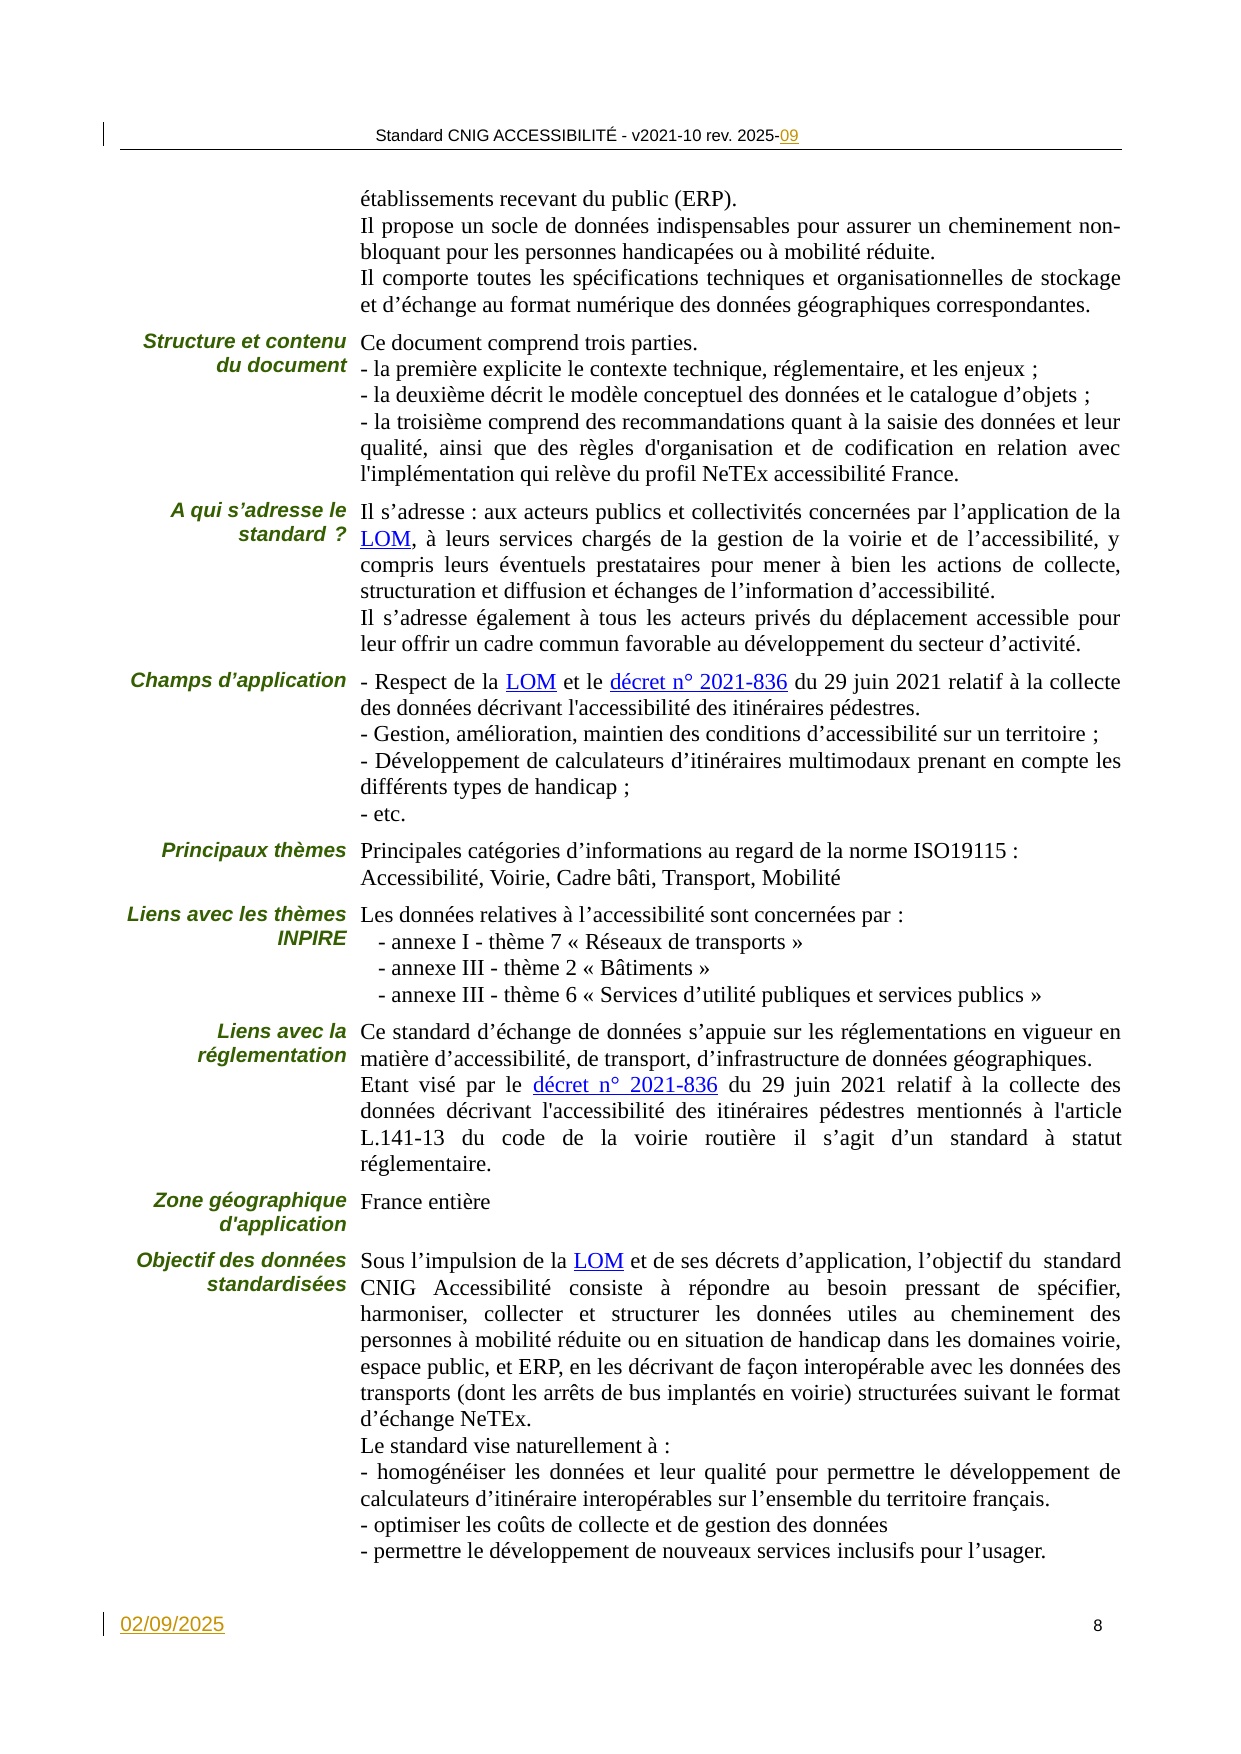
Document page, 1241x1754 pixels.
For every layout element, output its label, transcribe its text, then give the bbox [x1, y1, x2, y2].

table_cell Sous l’impulsion de la LOM et de ses décrets d’application, l’objectif du standard CNIG Accessibilité consiste à répondre au besoin pressant de spécifier, harmoniser, collecter et structurer les données utiles au cheminement des personnes à mobilité réduite ou en situation de handicap dans les domaines voirie, espace public, et ERP, en les décrivant de façon interopérable avec les données des transports (dont les arrêts de bus implantés en voirie) structurées suivant le format d’échange NeTEx. Le standard vise naturellement à : - homogénéiser les données et leur qualité pour permettre le développement de calculateurs d’itinéraire interopérables sur l’ensemble du territoire français. - optimiser les coûts de collecte et de gestion des données - permettre le développement de nouveaux services inclusifs pour l’usager. [354, 1242, 1122, 1569]
table_cell France entière [354, 1182, 1122, 1242]
table_cell Liens avec la réglementation [118, 1013, 354, 1182]
table_cell Principaux thèmes [118, 832, 354, 896]
table_cell A qui s’adresse le standard ? [118, 493, 354, 662]
table_cell Principales catégories d’informations au regard de la norme ISO19115 : Accessibilité, Voirie, Cadre bâti, Transport, Mobilité [354, 832, 1122, 896]
table_cell Les données relatives à l’accessibilité sont concernées par : - annexe I - thème 7 « Réseaux de transports » - annexe III - thème 2 « Bâtiments » - annexe III - thème 6 « Services d’utilité publiques et services publics » [354, 896, 1122, 1013]
table_cell - Respect de la LOM et le décret n° 2021-836 du 29 juin 2021 relatif à la collecte des données décrivant l'accessibilité des itinéraires pédestres. - Gestion, amélioration, maintien des conditions d’accessibilité sur un territoire ; - Développement de calculateurs d’itinéraires multimodaux prenant en compte les différents types de handicap ; - etc. [354, 662, 1122, 832]
table_cell Liens avec les thèmes INPIRE [118, 896, 354, 1013]
table_cell Zone géographique d'application [118, 1182, 354, 1242]
table_cell Il s’adresse : aux acteurs publics et collectivités concernées par l’application de la LOM, à leurs services chargés de la gestion de la voirie et de l’accessibilité, y compris leurs éventuels prestataires pour mener à bien les actions de collecte, structuration et diffusion et échanges de l’information d’accessibilité. Il s’adresse également à tous les acteurs privés du déplacement accessible pour leur offrir un cadre commun favorable au développement du secteur d’activité. [354, 493, 1122, 662]
table_cell Ce standard d’échange de données s’appuie sur les réglementations en vigueur en matière d’accessibilité, de transport, d’infrastructure de données géographiques. Etant visé par le décret n° 2021-836 du 29 juin 2021 relatif à la collecte des données décrivant l'accessibilité des itinéraires pédestres mentionnés à l'article L.141-13 du code de la voirie routière il s’agit d’un standard à statut réglementaire. [354, 1013, 1122, 1182]
table_cell Objectif des données standardisées [118, 1242, 354, 1569]
table_cell Structure et contenu du document [118, 323, 354, 492]
table_cell Champs d’application [118, 662, 354, 832]
table_cell établissements recevant du public (ERP). Il propose un socle de données indispensables pour assurer un cheminement non-bloquant pour les personnes handicapées ou à mobilité réduite. Il comporte toutes les spécifications techniques et organisationnelles de stockage et d’échange au format numérique des données géographiques correspondantes. [354, 180, 1122, 323]
table_cell Ce document comprend trois parties. - la première explicite le contexte technique, réglementaire, et les enjeux ; - la deuxième décrit le modèle conceptuel des données et le catalogue d’objets ; - la troisième comprend des recommandations quant à la saisie des données et leur qualité, ainsi que des règles d'organisation et de codification en relation avec l'implémentation qui relève du profil NeTEx accessibilité France. [354, 323, 1122, 492]
table_cell [118, 180, 354, 323]
